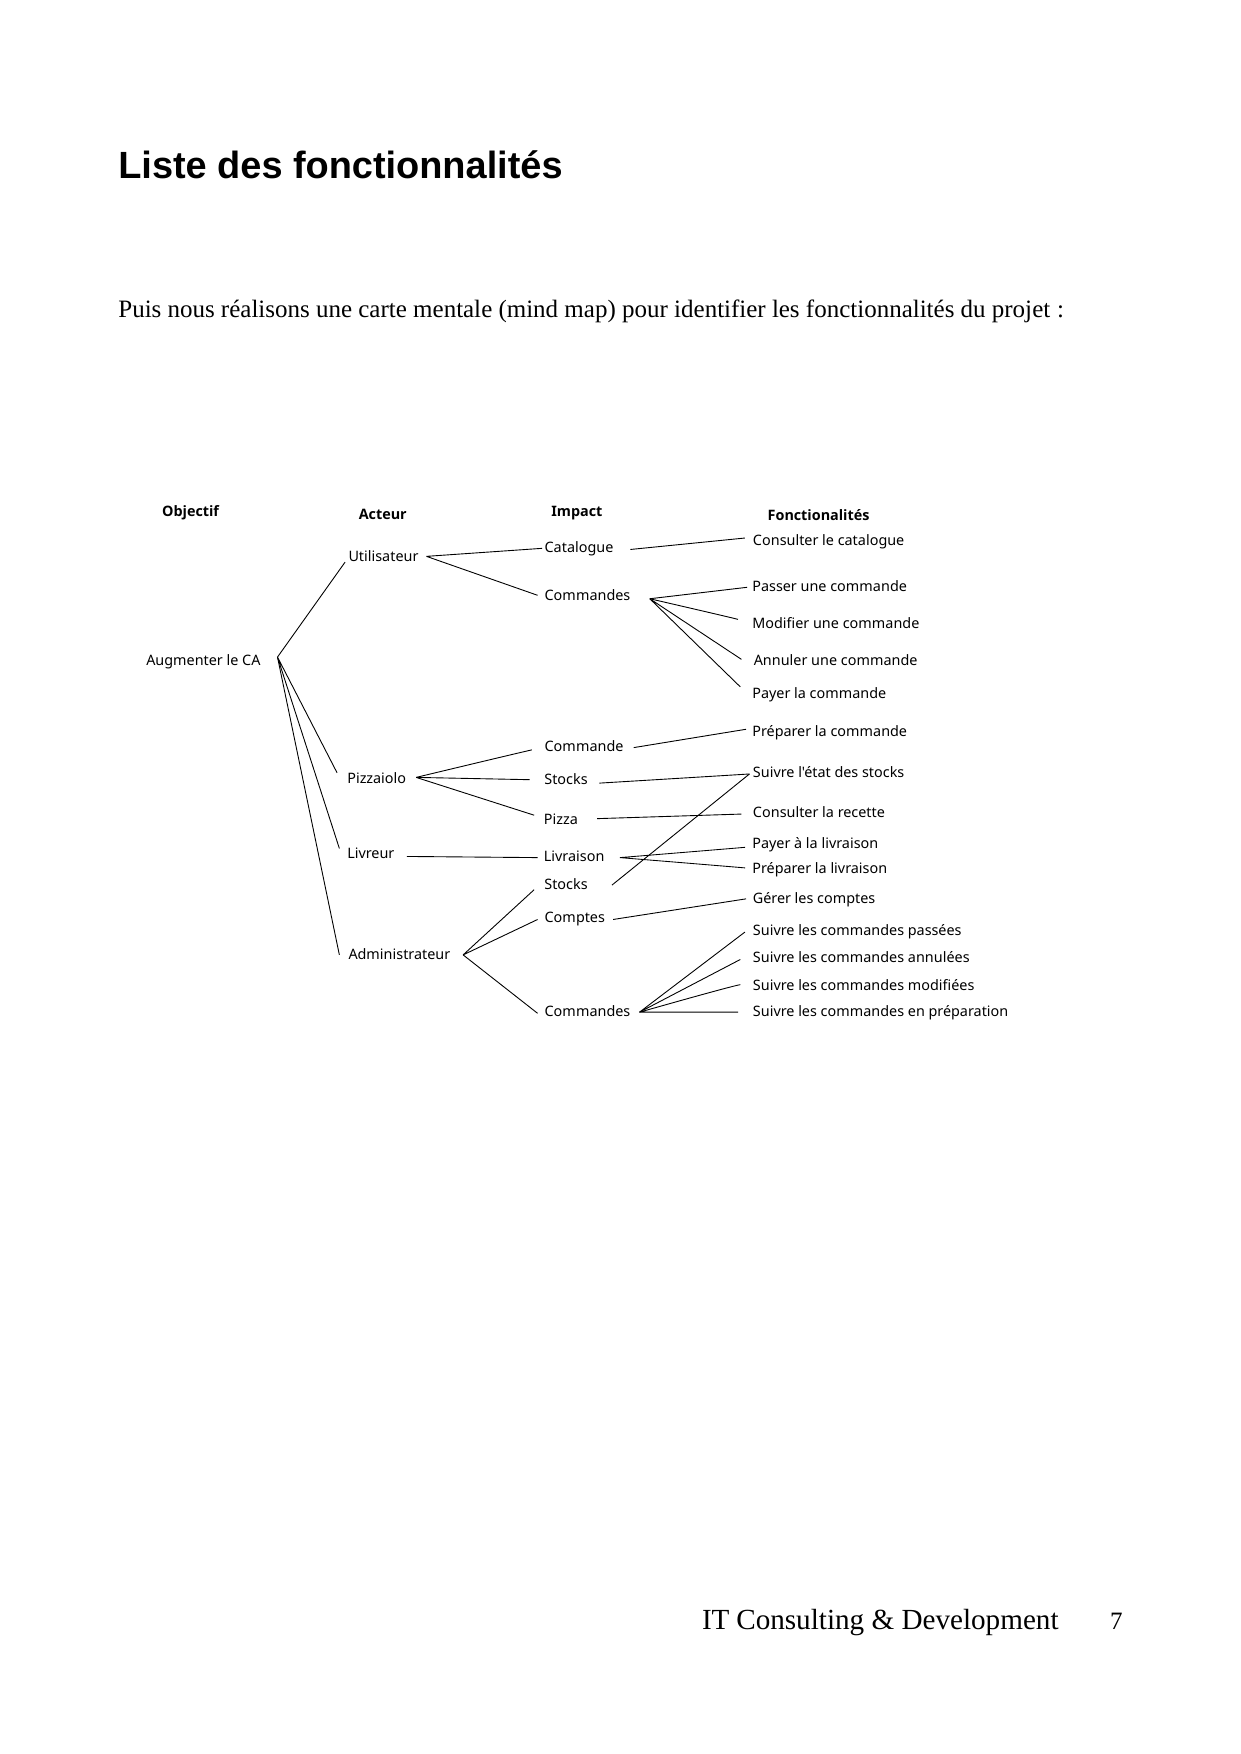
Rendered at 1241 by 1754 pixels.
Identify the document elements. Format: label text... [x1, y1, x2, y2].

subtitle Liste des fonctionnalités [118, 143, 1122, 187]
text Puis nous réalisons une carte mentale (mind map) pour identifier les fonctionnalités du projet : [118, 294, 1122, 323]
